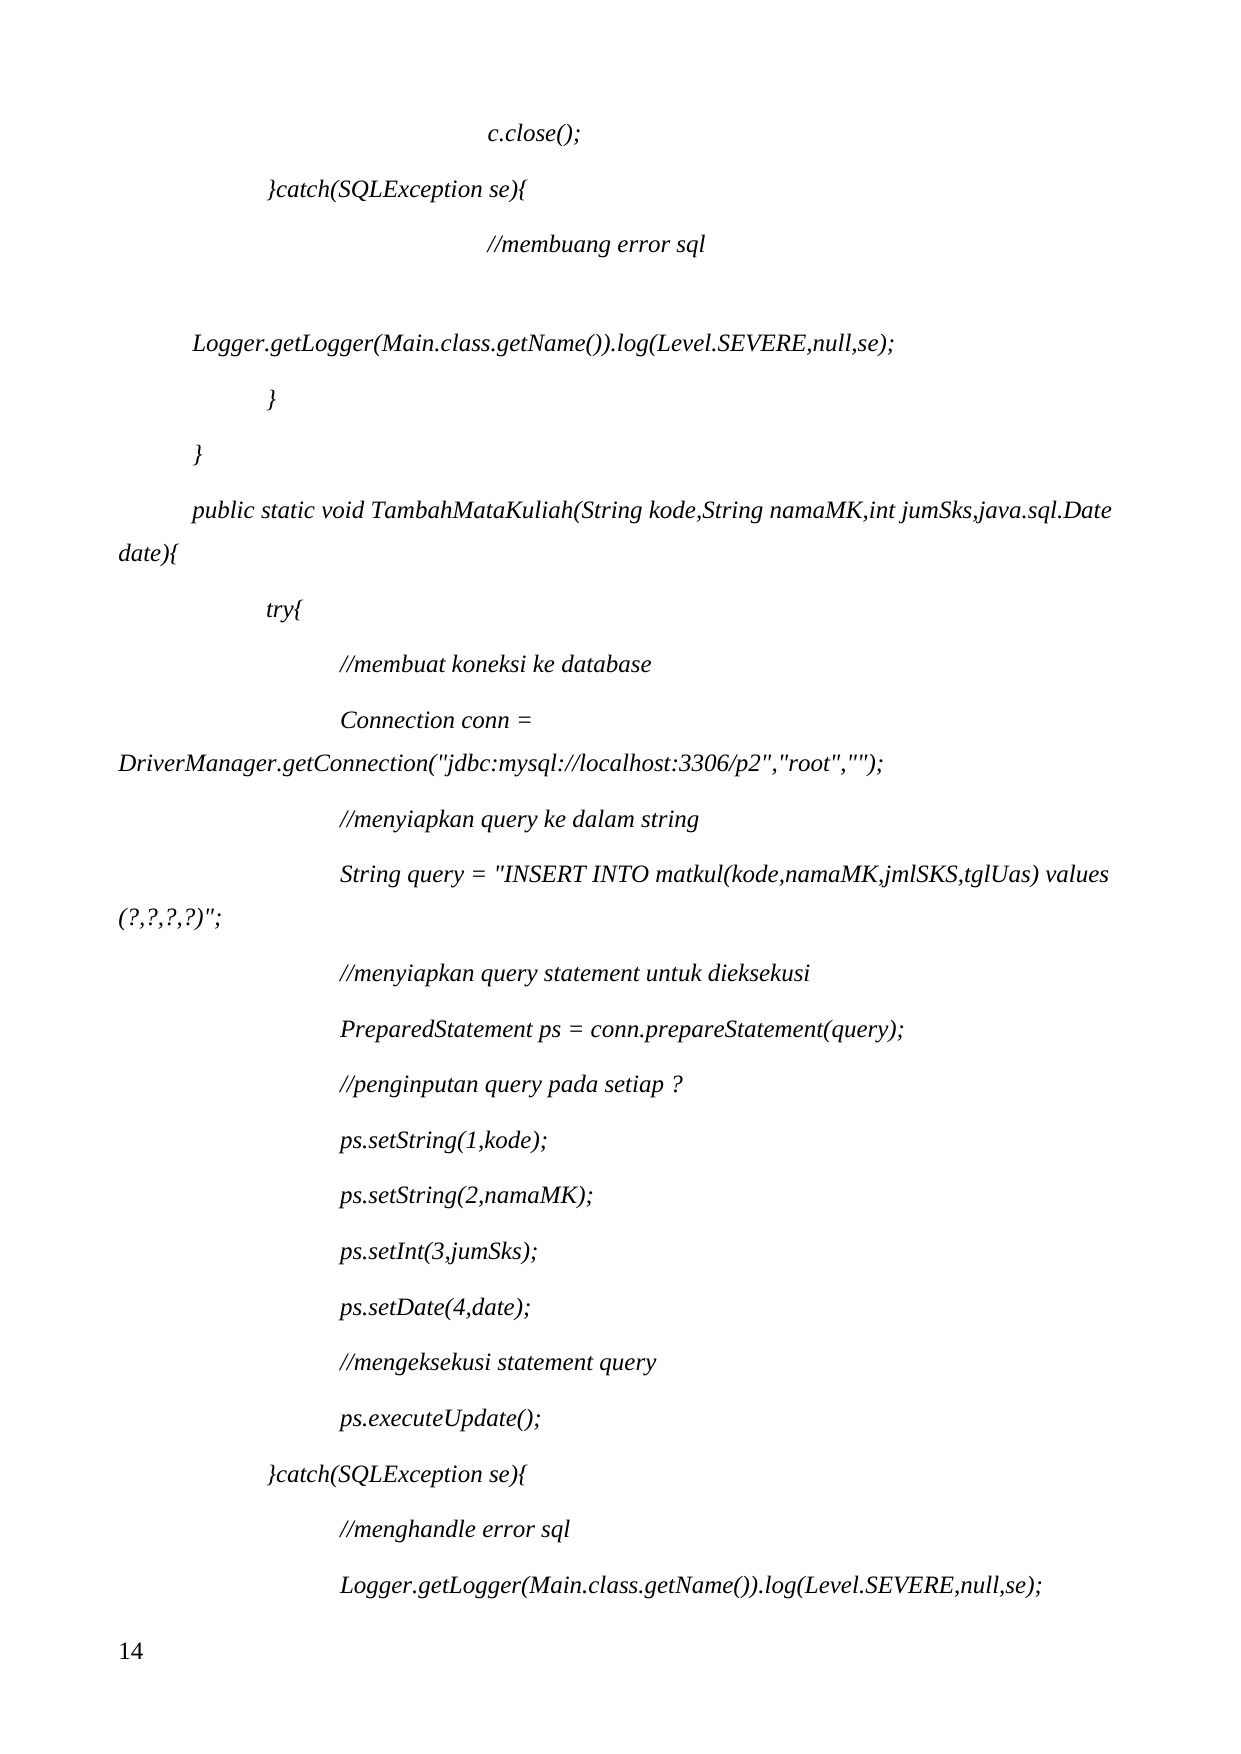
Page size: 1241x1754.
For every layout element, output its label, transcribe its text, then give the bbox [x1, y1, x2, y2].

text ps.executeUpdate(); [118, 1403, 1122, 1432]
text ps.setDate(4,date); [118, 1292, 1122, 1321]
text Connection conn = DriverManager.getConnection("jdbc:mysql://localhost:3306/p2","root",""); [118, 705, 1122, 777]
text c.close(); [118, 118, 1122, 147]
text Logger.getLogger(Main.class.getName()).log(Level.SEVERE,null,se); [118, 1570, 1122, 1599]
text ps.setInt(3,jumSks); [118, 1236, 1122, 1265]
text String query = "INSERT INTO matkul(kode,namaMK,jmlSKS,tglUas) values (?,?,?,?)"; [118, 859, 1122, 931]
text Logger.getLogger(Main.class.getName()).log(Level.SEVERE,null,se); [118, 285, 1122, 357]
text ps.setString(1,kode); [118, 1125, 1122, 1154]
text //membuat koneksi ke database [118, 649, 1122, 678]
text public static void TambahMataKuliah(String kode,String namaMK,int jumSks,java.sql.Date date){ [118, 495, 1122, 567]
text //mengeksekusi statement query [118, 1347, 1122, 1376]
text //menyiapkan query ke dalam string [118, 804, 1122, 832]
text //membuang error sql [118, 229, 1122, 258]
text PreparedStatement ps = conn.prepareStatement(query); [118, 1014, 1122, 1042]
text //menghandle error sql [118, 1514, 1122, 1543]
text //penginputan query pada setiap ? [118, 1069, 1122, 1098]
text //menyiapkan query statement untuk dieksekusi [118, 958, 1122, 987]
text }catch(SQLException se){ [118, 1459, 1122, 1487]
text try{ [118, 594, 1122, 622]
text }catch(SQLException se){ [118, 174, 1122, 202]
text } [118, 439, 1122, 468]
text } [118, 384, 1122, 412]
text ps.setString(2,namaMK); [118, 1181, 1122, 1209]
